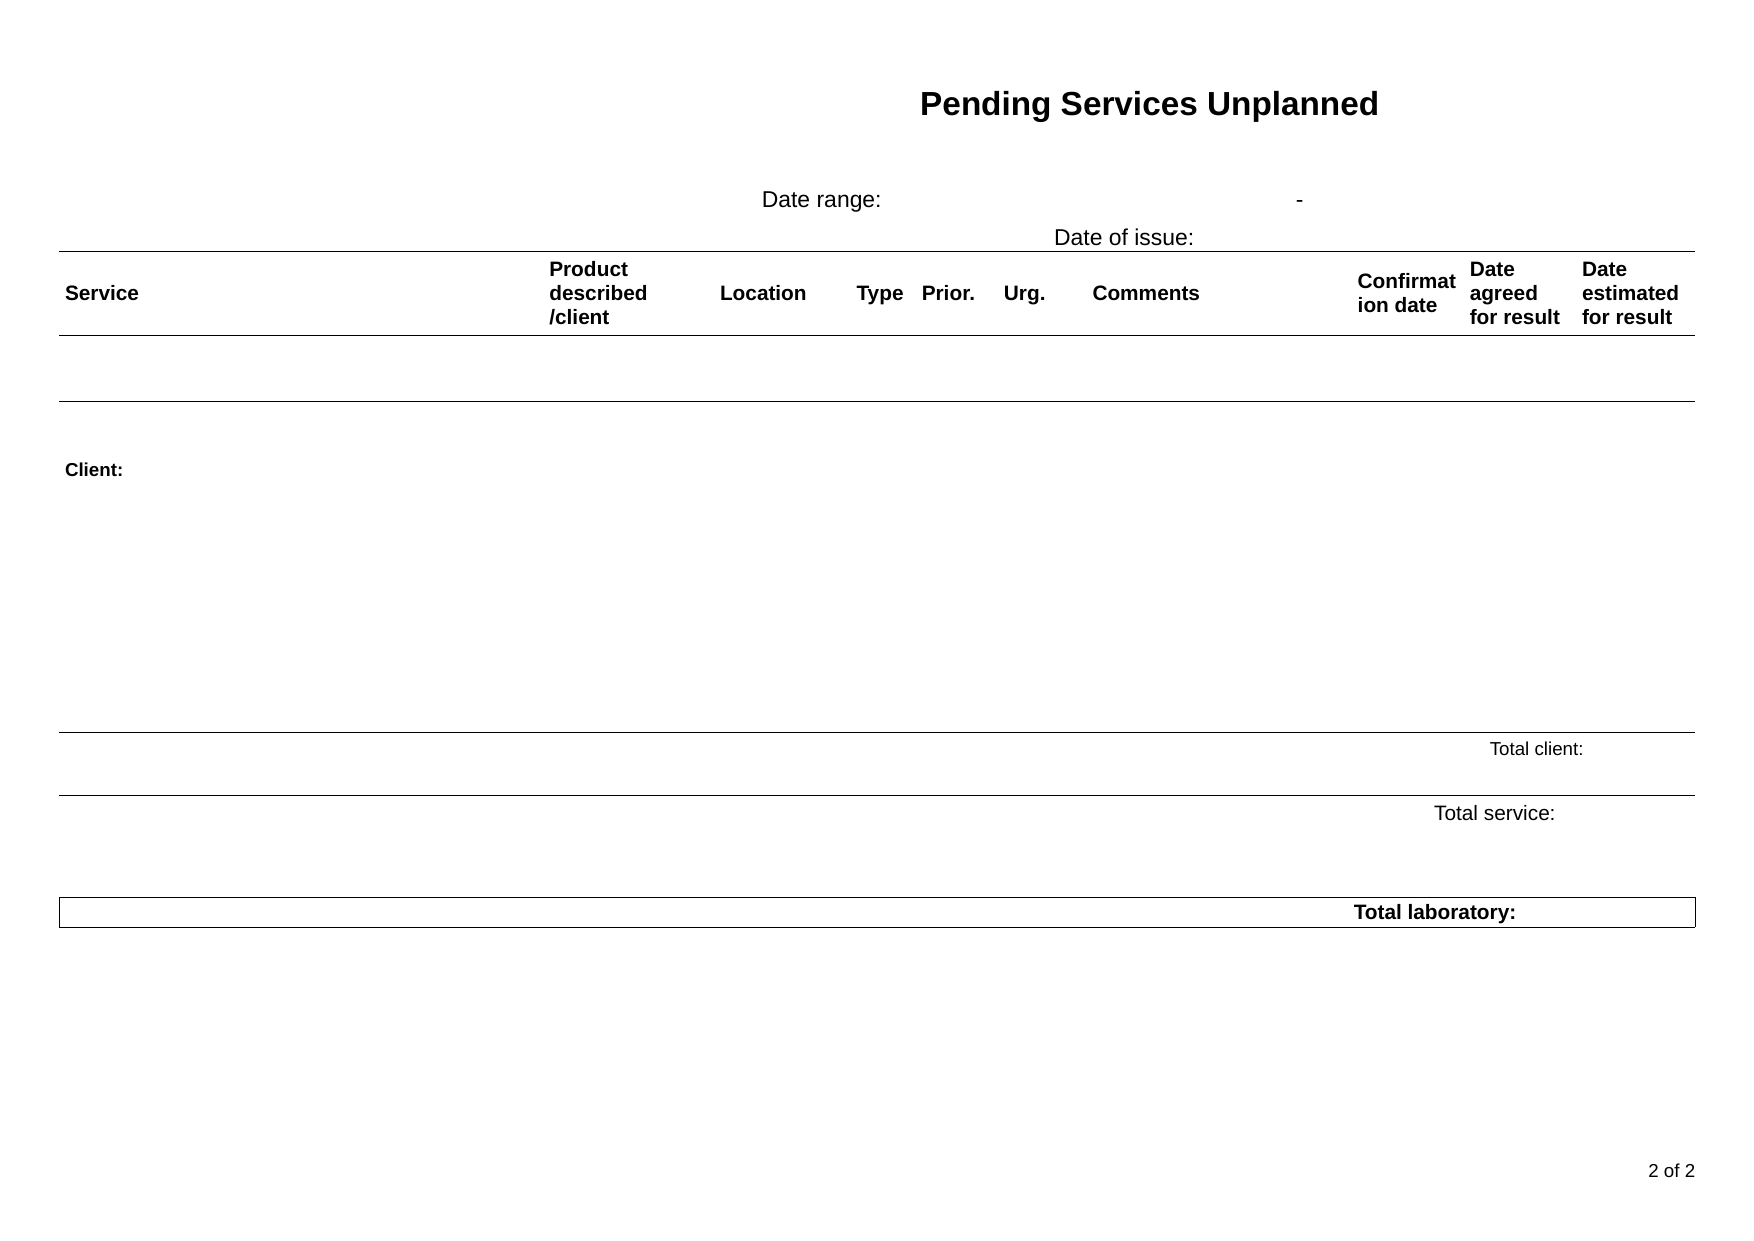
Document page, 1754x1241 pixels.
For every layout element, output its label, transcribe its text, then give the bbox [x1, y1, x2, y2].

table_cell <line.urgent> [998, 517, 1086, 701]
table_header Product described /client [544, 252, 714, 335]
table_header Confirmation date [1352, 252, 1464, 335]
table_cell </for> [59, 866, 1694, 897]
table_cell <line.priority> [916, 517, 998, 701]
table_cell <service.service> [59, 366, 1694, 401]
table_cell <line.fraction_type> [851, 517, 916, 701]
subtitle <laboratory.laboratory> Date of issue: <format_date(datetime.date.today(), user.language)> [59, 221, 1695, 251]
table_cell <if test="line.results_estimated_date"><format_date(line.results_estimated_date, user.language)></if> [1579, 517, 1694, 701]
table_cell <for each="line in party.lines"> [59, 486, 1694, 517]
text </for> [59, 939, 1695, 963]
table_cell <line.sample_client_description> [544, 517, 714, 701]
table_cell <line.comments> [1086, 517, 1352, 701]
table_cell [59, 831, 1694, 866]
text Total laboratory: <laboratory.total> [60, 898, 1695, 927]
table_header Date estimated for result [1576, 252, 1694, 335]
table_header Date agreed for result [1464, 252, 1576, 335]
table_cell <line.current_location> [714, 517, 851, 701]
table_header Comments [1086, 252, 1352, 335]
subtitle Date range: <format_date(start_date, user.language)> - <format_date(end_date, user.language)> [59, 184, 1695, 214]
table_header Urg. [998, 252, 1086, 335]
table_cell <format_date(line.date, user.language)> [59, 517, 171, 701]
table_cell Client: <party.party> [59, 432, 1694, 486]
table_cell <if test="line.report_date"><format_date(line.report_date, user.language)></if> [1464, 517, 1579, 701]
table_header Type [851, 252, 916, 335]
table_header Service [59, 252, 543, 335]
table_header Prior. [916, 252, 998, 335]
table_cell <line.number> [171, 517, 543, 701]
table_cell </for> [59, 765, 1694, 795]
table_cell Total client:<party.total> [59, 733, 1694, 765]
table_header Location [714, 252, 851, 335]
table_cell <for each="party in service.parties.values()"> [59, 402, 1694, 432]
table_cell <for each="service in laboratory.services.values()"> [59, 336, 1694, 366]
table_cell <if test="line.confirmation_date"><format_date(line.confirmation_date, user.language)></if> [1352, 517, 1464, 701]
table_cell Total service:<service.total> [59, 796, 1694, 831]
table_cell </for> [59, 701, 1694, 732]
